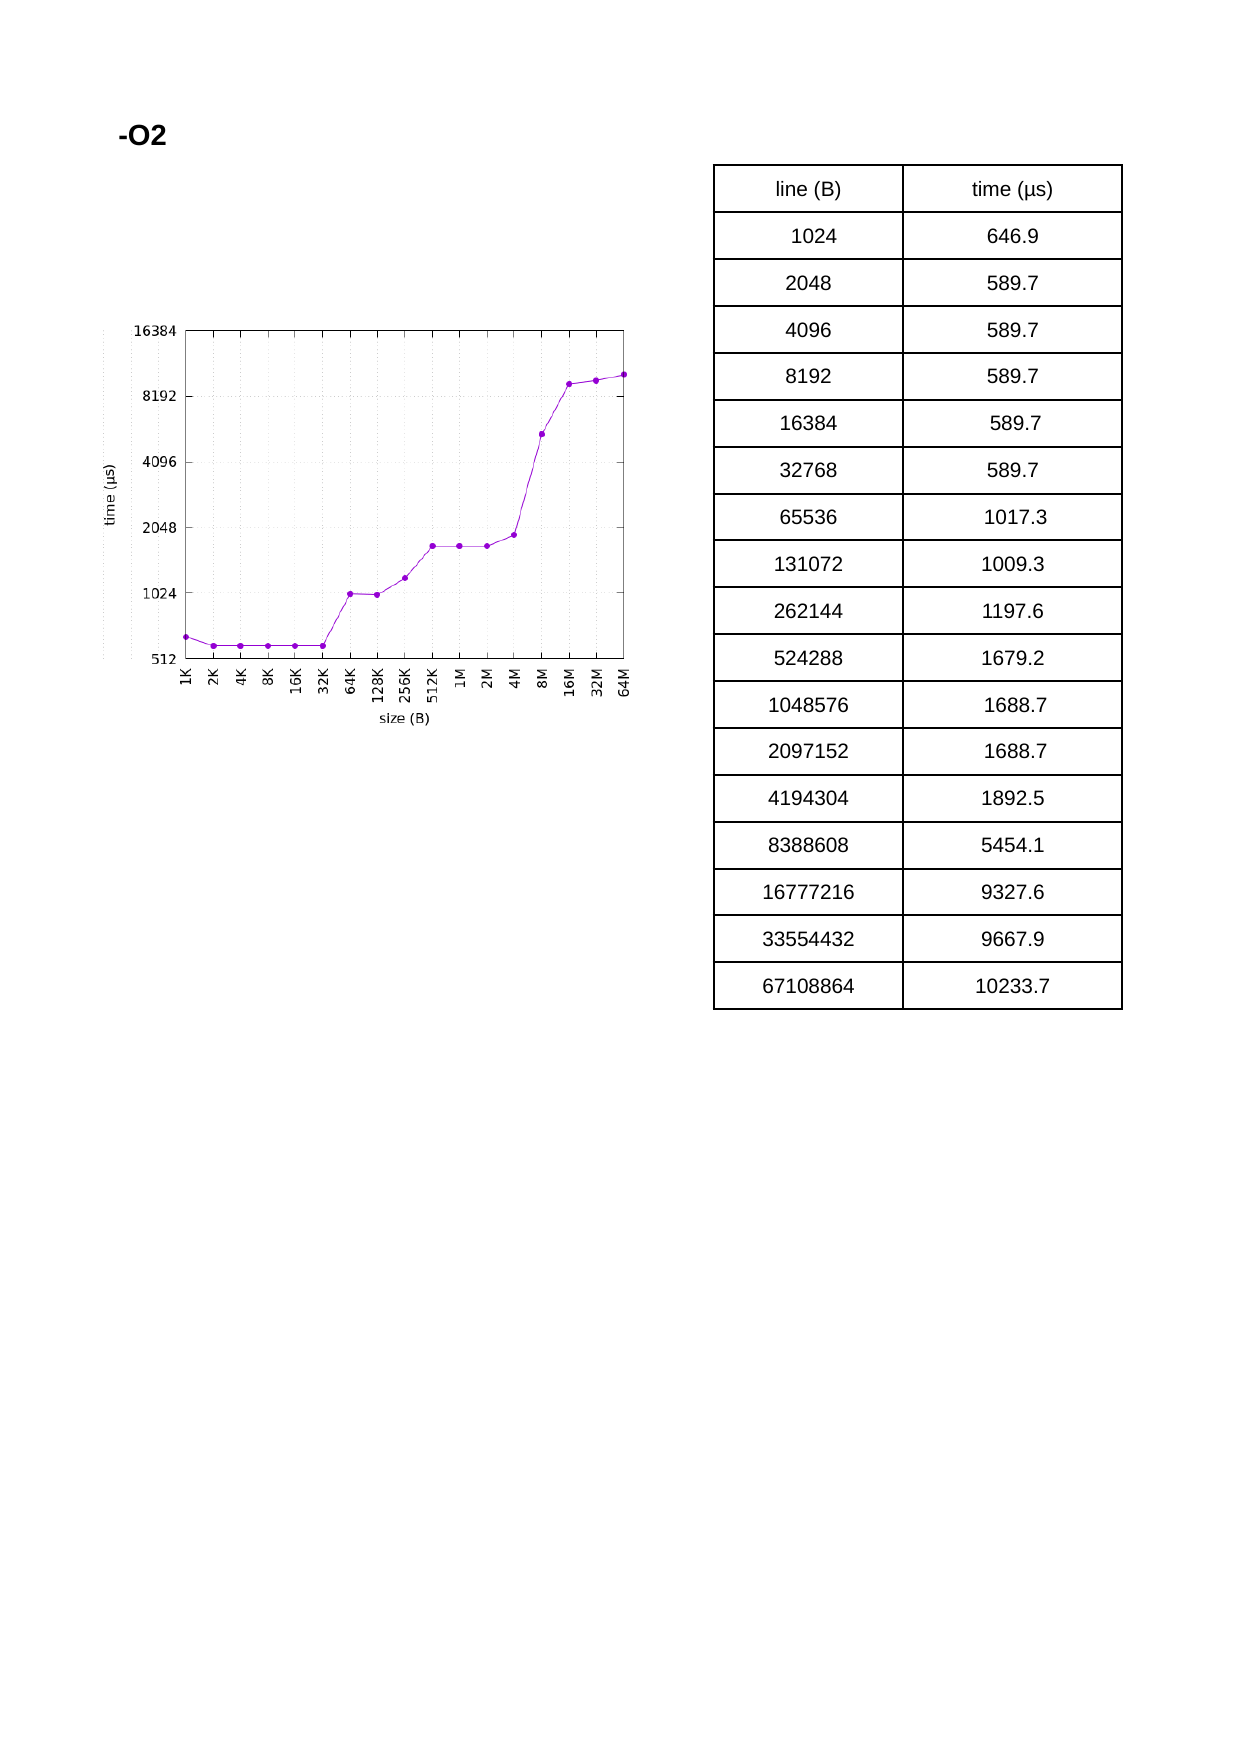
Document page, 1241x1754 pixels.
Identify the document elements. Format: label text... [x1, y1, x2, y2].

table_cell 1679.2 [904, 635, 1121, 680]
table_cell 646.9 [904, 213, 1121, 258]
table_cell 1892.5 [904, 776, 1121, 821]
table_cell 1017.3 [904, 495, 1121, 539]
table_cell 589.7 [904, 307, 1121, 352]
table_cell 1197.6 [904, 588, 1121, 633]
table_cell 65536 [715, 495, 902, 539]
table_cell 8388608 [715, 823, 902, 867]
picture [95, 313, 649, 729]
table_cell 32768 [715, 448, 902, 492]
table_cell 524288 [715, 635, 902, 680]
table_cell 589.7 [904, 448, 1121, 492]
table_cell 4096 [715, 307, 902, 352]
table_header line (B) [715, 166, 902, 211]
table_cell 589.7 [904, 354, 1121, 399]
table_cell 1688.7 [904, 682, 1121, 727]
table_cell 67108864 [715, 963, 902, 1008]
table_cell 262144 [715, 588, 902, 633]
table_cell 1048576 [715, 682, 902, 727]
table_cell 1688.7 [904, 729, 1121, 774]
table_cell 5454.1 [904, 823, 1121, 867]
table_cell 131072 [715, 541, 902, 586]
table_cell 589.7 [904, 401, 1121, 446]
table_cell 33554432 [715, 916, 902, 961]
table_cell 9667.9 [904, 916, 1121, 961]
table_cell 10233.7 [904, 963, 1121, 1008]
table_cell 1009.3 [904, 541, 1121, 586]
table_cell 2048 [715, 260, 902, 305]
table_cell 4194304 [715, 776, 902, 821]
table_cell 8192 [715, 354, 902, 399]
table_cell 9327.6 [904, 870, 1121, 914]
table_cell 589.7 [904, 260, 1121, 305]
table_header time (µs) [904, 166, 1121, 211]
table_cell 16777216 [715, 870, 902, 914]
table_cell 16384 [715, 401, 902, 446]
text -O2 [118, 118, 1122, 152]
table_cell 2097152 [715, 729, 902, 774]
table_cell 1024 [715, 213, 902, 258]
